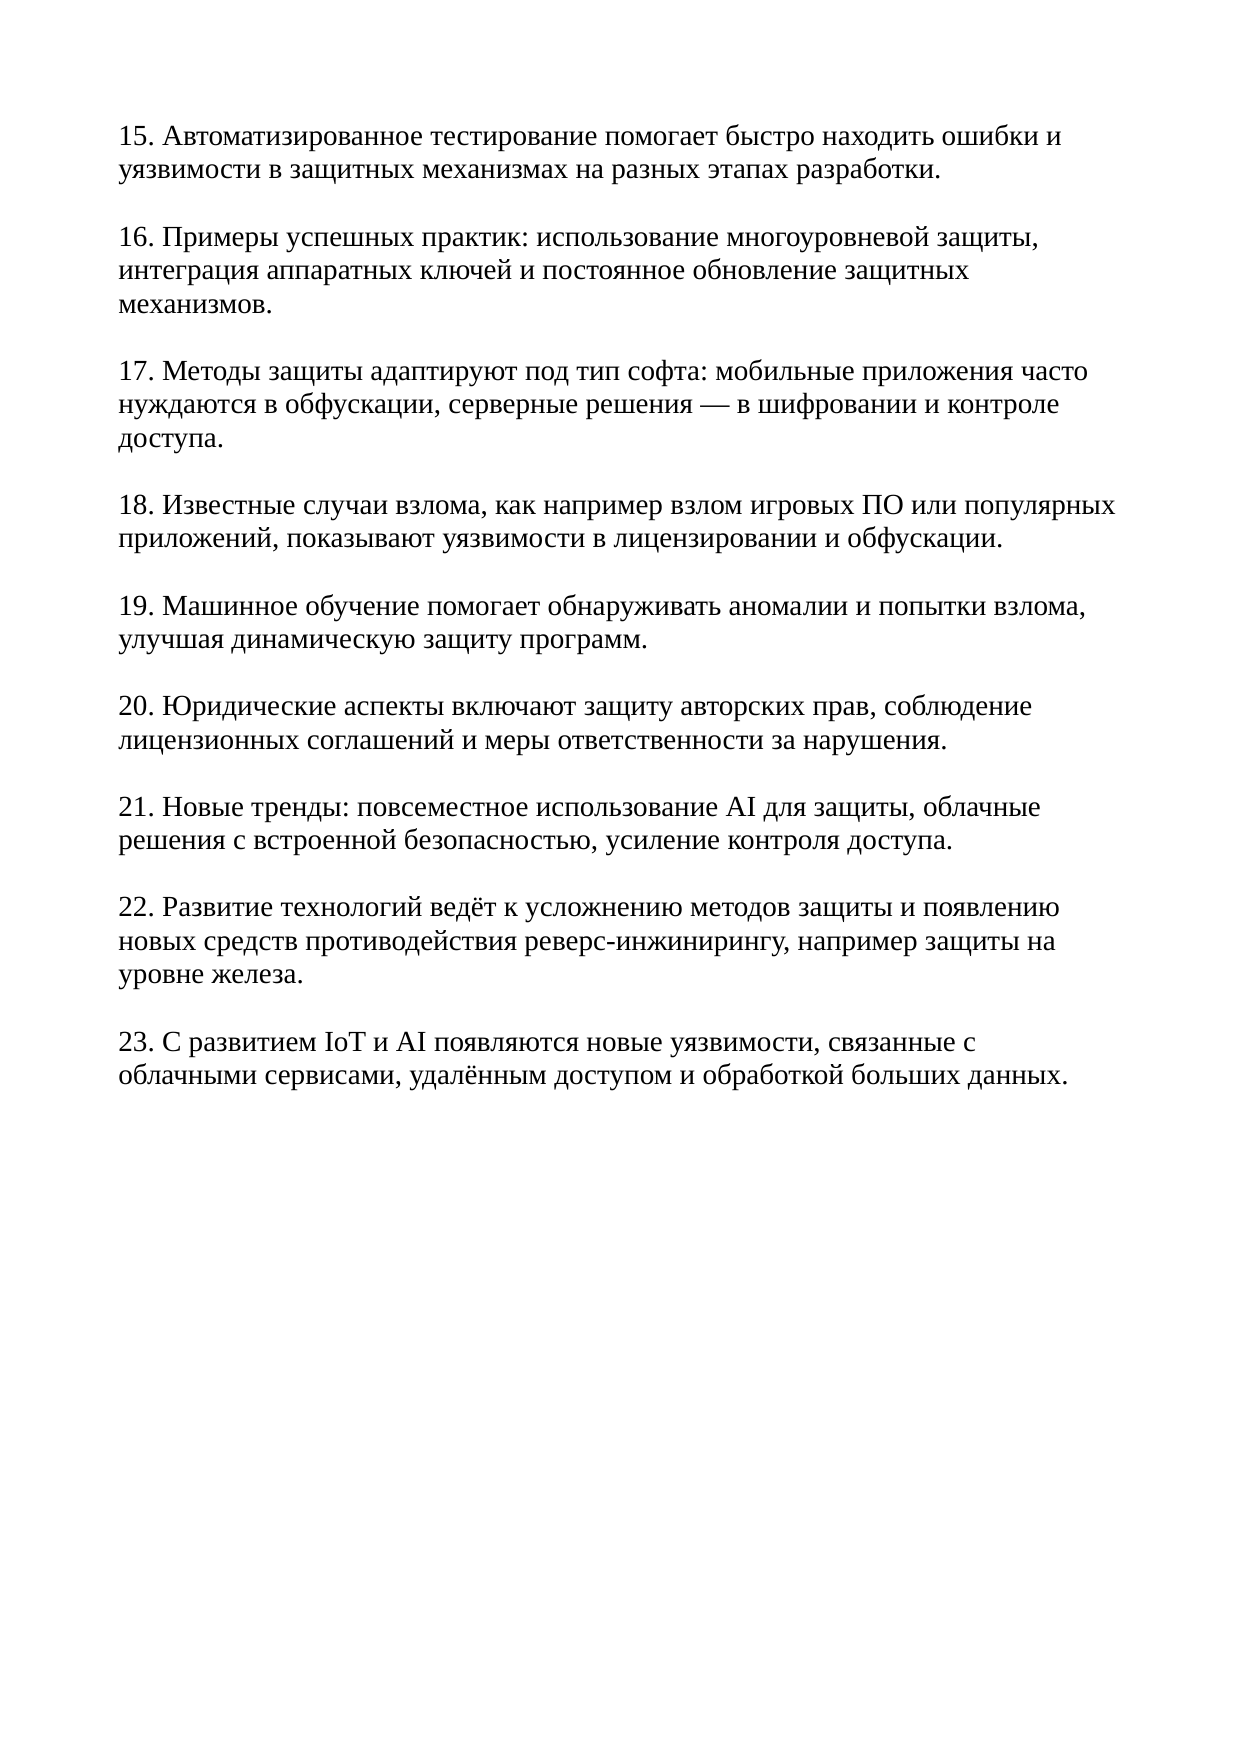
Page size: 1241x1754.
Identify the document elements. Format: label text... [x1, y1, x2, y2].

text 15. Автоматизированное тестирование помогает быстро находить ошибки и уязвимости в защитных механизмах на разных этапах разработки. 16. Примеры успешных практик: использование многоуровневой защиты, интеграция аппаратных ключей и постоянное обновление защитных механизмов. 17. Методы защиты адаптируют под тип софта: мобильные приложения часто нуждаются в обфускации, серверные решения — в шифровании и контроле доступа. 18. Известные случаи взлома, как например взлом игровых ПО или популярных приложений, показывают уязвимости в лицензировании и обфускации. 19. Машинное обучение помогает обнаруживать аномалии и попытки взлома, улучшая динамическую защиту программ. 20. Юридические аспекты включают защиту авторских прав, соблюдение лицензионных соглашений и меры ответственности за нарушения. 21. Новые тренды: повсеместное использование AI для защиты, облачные решения с встроенной безопасностью, усиление контроля доступа. 22. Развитие технологий ведёт к усложнению методов защиты и появлению новых средств противодействия реверс-инжинирингу, например защиты на уровне железа. 23. С развитием IoT и AI появляются новые уязвимости, связанные с облачными сервисами, удалённым доступом и обработкой больших данных. [118, 118, 1122, 1226]
